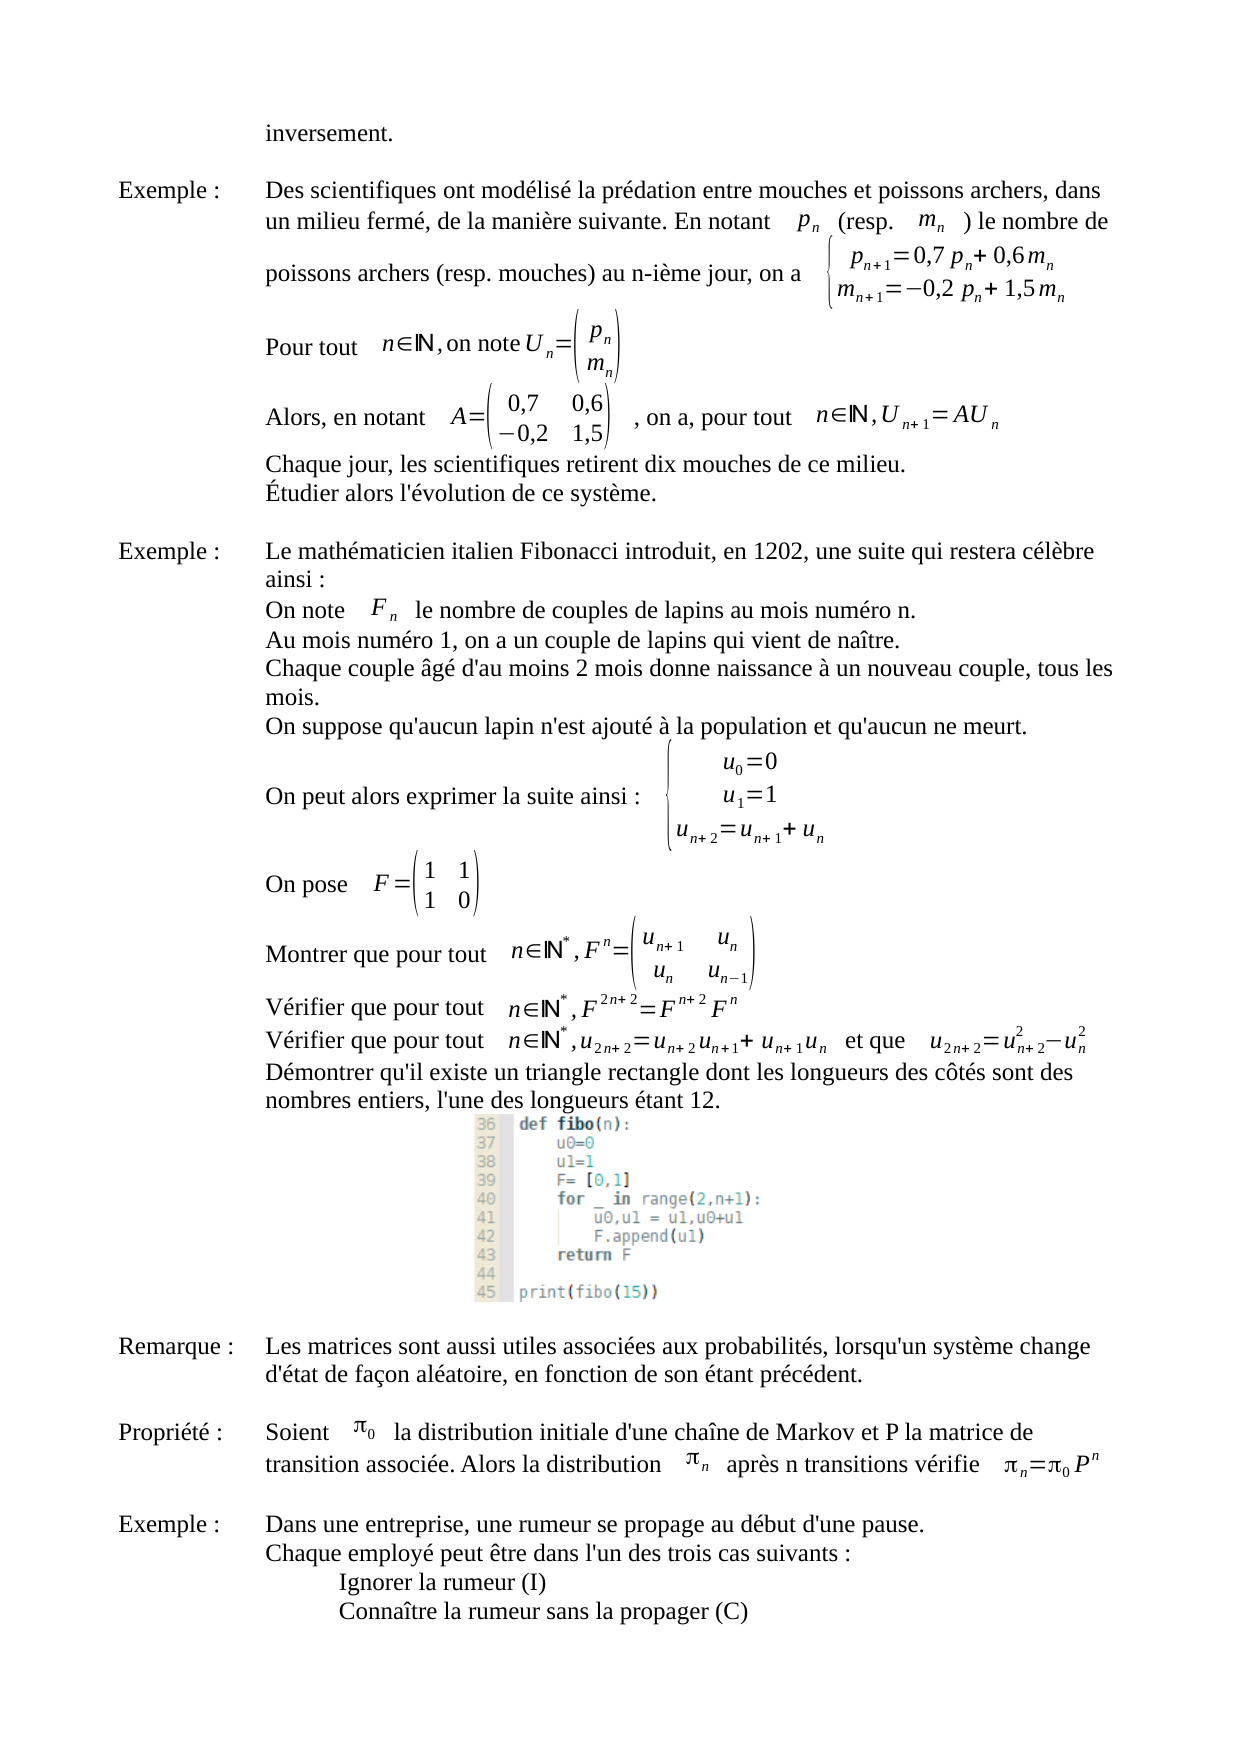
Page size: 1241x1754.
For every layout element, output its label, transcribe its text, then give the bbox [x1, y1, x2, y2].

text inversement. [118, 118, 1122, 147]
text Chaque employé peut être dans l'un des trois cas suivants : [118, 1538, 1122, 1567]
text Chaque jour, les scientifiques retirent dix mouches de ce milieu. [118, 449, 1122, 478]
text Exemple : Des scientifiques ont modélisé la prédation entre mouches et poissons archers, dans un milieu fermé, de la manière suivante. En notant (resp. ) le nombre de poissons archers (resp. mouches) au n-ième jour, on a [118, 176, 1122, 310]
text Vérifier que pour tout [118, 991, 1122, 1022]
text On pose [118, 851, 1122, 917]
text Chaque couple âgé d'au moins 2 mois donne naissance à un nouveau couple, tous les mois. [118, 653, 1122, 711]
text Connaître la rumeur sans la propager (C) [118, 1596, 1122, 1624]
text On note le nombre de couples de lapins au mois numéro n. [118, 593, 1122, 625]
text Pour tout [118, 310, 1122, 384]
text On suppose qu'aucun lapin n'est ajouté à la population et qu'aucun ne meurt. [118, 711, 1122, 740]
text Étudier alors l'évolution de ce système. [118, 478, 1122, 507]
text Propriété : Soient la distribution initiale d'une chaîne de Markov et P la matrice de transition associée. Alors la distribution après n transitions vérifie [118, 1417, 1122, 1481]
picture [474, 1114, 766, 1302]
text Ignorer la rumeur (I) [118, 1567, 1122, 1596]
text Vérifier que pour tout et que [118, 1022, 1122, 1057]
text Exemple : Dans une entreprise, une rumeur se propage au début d'une pause. [118, 1509, 1122, 1538]
text Exemple : Le mathématicien italien Fibonacci introduit, en 1202, une suite qui restera célèbre ainsi : [118, 536, 1122, 593]
text Remarque : Les matrices sont aussi utiles associées aux probabilités, lorsqu'un système change d'état de façon aléatoire, en fonction de son étant précédent. [118, 1331, 1122, 1388]
text Montrer que pour tout [118, 917, 1122, 991]
text Au mois numéro 1, on a un couple de lapins qui vient de naître. [118, 625, 1122, 653]
text Démontrer qu'il existe un triangle rectangle dont les longueurs des côtés sont des nombres entiers, l'une des longueurs étant 12. [118, 1057, 1122, 1114]
text Alors, en notant , on a, pour tout [118, 384, 1122, 449]
text On peut alors exprimer la suite ainsi : [118, 740, 1122, 851]
